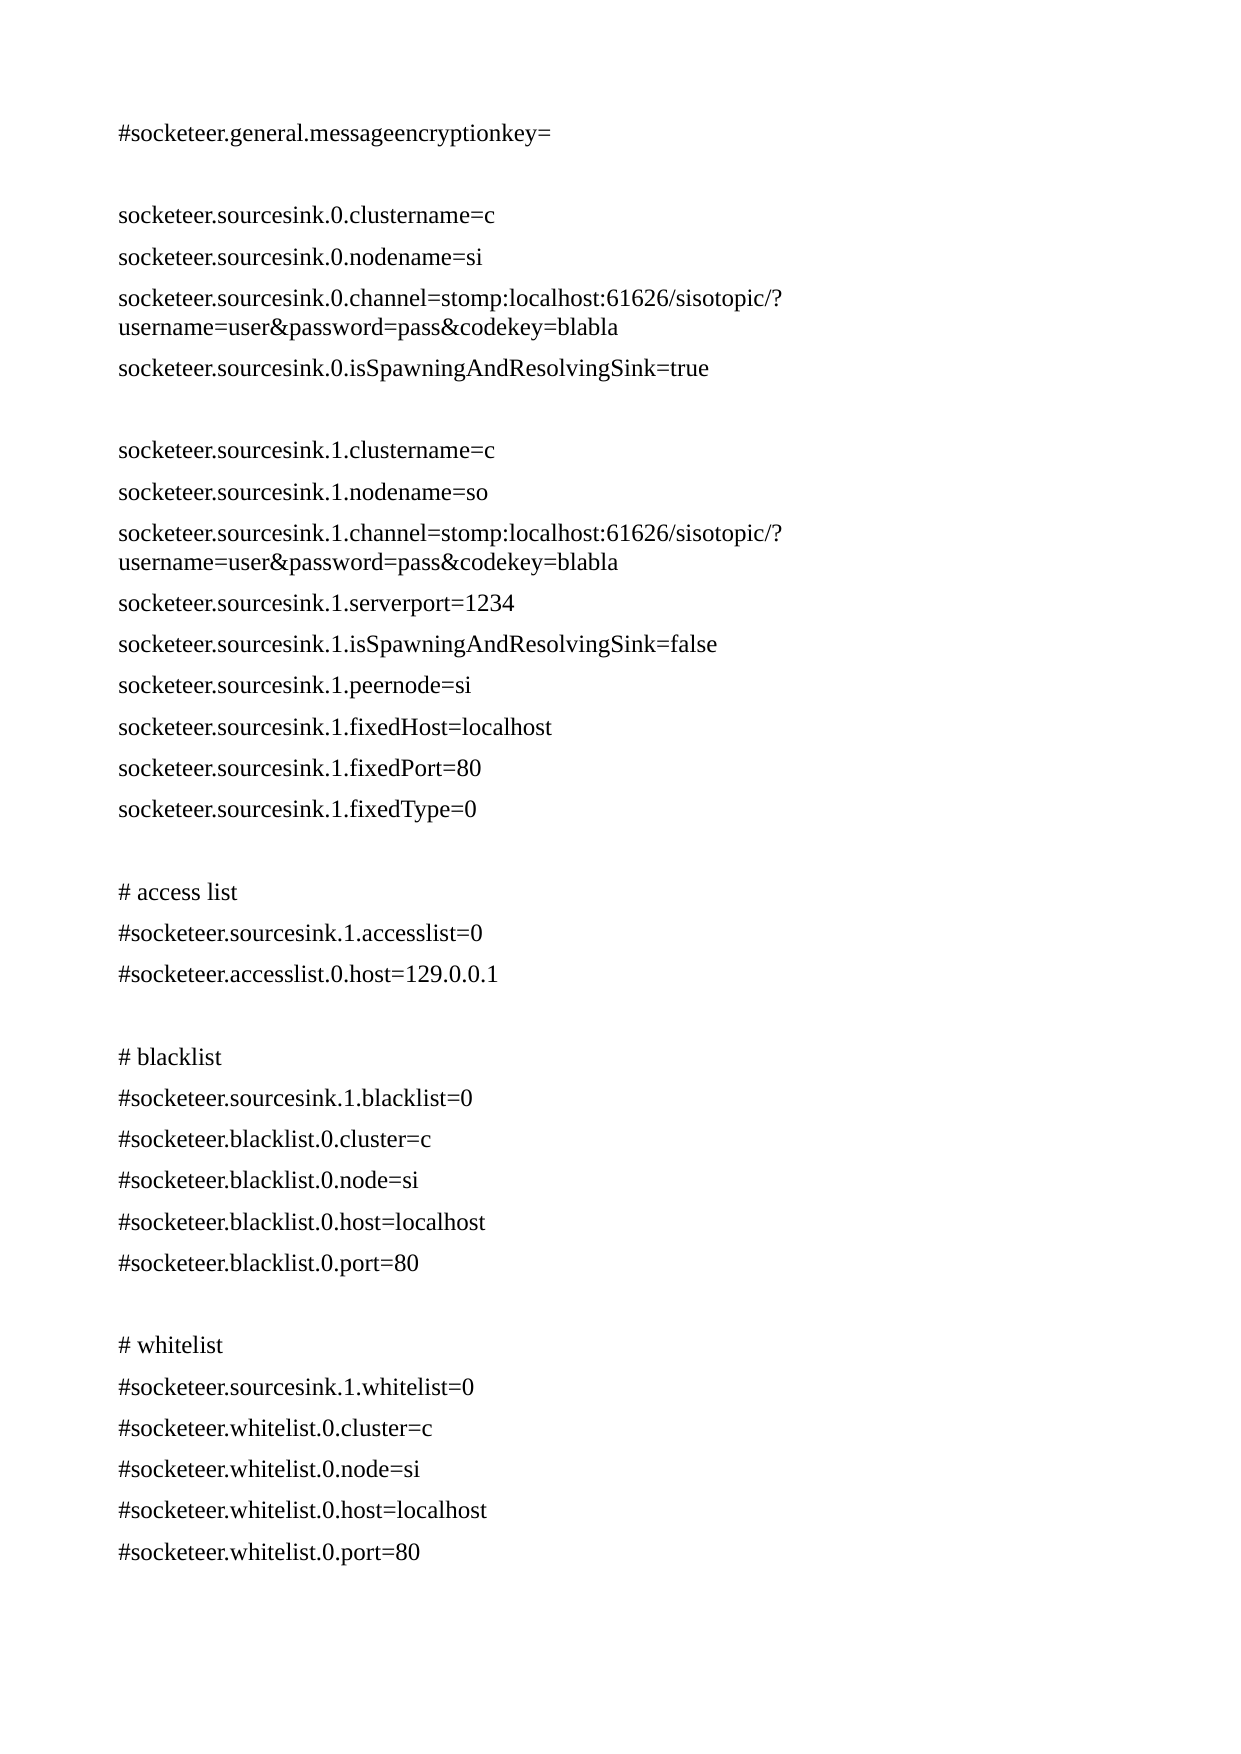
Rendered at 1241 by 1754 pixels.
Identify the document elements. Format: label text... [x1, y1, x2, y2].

text #socketeer.accesslist.0.host=129.0.0.1 [118, 959, 1122, 988]
text #socketeer.blacklist.0.node=si [118, 1166, 1122, 1194]
text socketeer.sourcesink.1.peernode=si [118, 671, 1122, 699]
text #socketeer.sourcesink.1.accesslist=0 [118, 918, 1122, 947]
text socketeer.sourcesink.1.nodename=so [118, 477, 1122, 506]
text socketeer.sourcesink.1.isSpawningAndResolvingSink=false [118, 629, 1122, 658]
text # blacklist [118, 1042, 1122, 1071]
text socketeer.sourcesink.0.isSpawningAndResolvingSink=true [118, 353, 1122, 382]
text #socketeer.blacklist.0.cluster=c [118, 1124, 1122, 1153]
text #socketeer.sourcesink.1.blacklist=0 [118, 1083, 1122, 1112]
text socketeer.sourcesink.1.serverport=1234 [118, 588, 1122, 617]
text socketeer.sourcesink.1.fixedType=0 [118, 794, 1122, 823]
text #socketeer.blacklist.0.port=80 [118, 1248, 1122, 1277]
text socketeer.sourcesink.1.channel=stomp:localhost:61626/sisotopic/?username=user&password=pass&codekey=blabla [118, 518, 1122, 576]
text #socketeer.whitelist.0.node=si [118, 1454, 1122, 1483]
text #socketeer.whitelist.0.host=localhost [118, 1496, 1122, 1524]
text #socketeer.sourcesink.1.whitelist=0 [118, 1372, 1122, 1401]
text #socketeer.blacklist.0.host=localhost [118, 1207, 1122, 1236]
text #socketeer.whitelist.0.cluster=c [118, 1413, 1122, 1442]
text socketeer.sourcesink.1.fixedHost=localhost [118, 712, 1122, 741]
text socketeer.sourcesink.0.channel=stomp:localhost:61626/sisotopic/?username=user&password=pass&codekey=blabla [118, 283, 1122, 341]
text socketeer.sourcesink.1.clustername=c [118, 436, 1122, 464]
text socketeer.sourcesink.1.fixedPort=80 [118, 753, 1122, 782]
text #socketeer.whitelist.0.port=80 [118, 1537, 1122, 1566]
text socketeer.sourcesink.0.nodename=si [118, 242, 1122, 271]
text #socketeer.general.messageencryptionkey= [118, 118, 1122, 147]
text # whitelist [118, 1331, 1122, 1359]
text socketeer.sourcesink.0.clustername=c [118, 201, 1122, 229]
text # access list [118, 877, 1122, 906]
